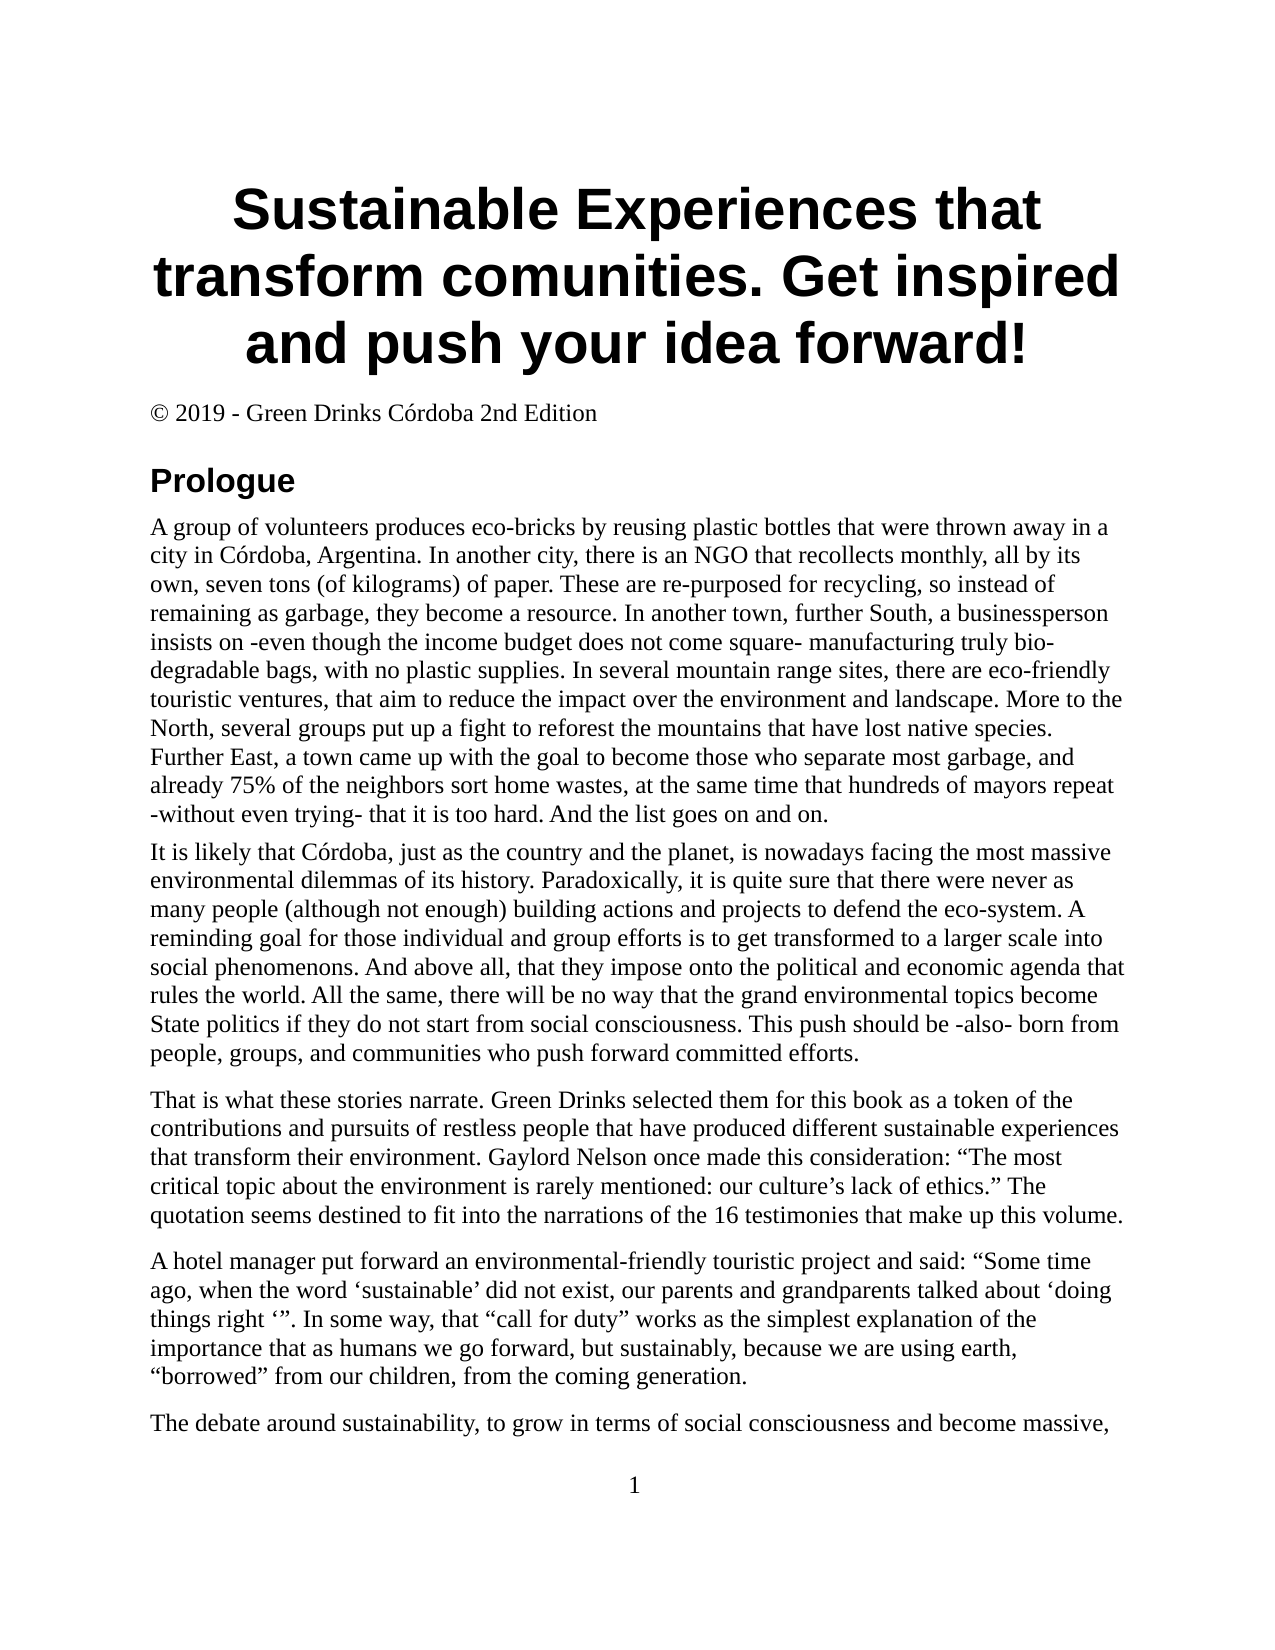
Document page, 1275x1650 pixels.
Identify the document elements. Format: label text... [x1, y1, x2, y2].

text The debate around sustainability, to grow in terms of social consciousness and become massive, [150, 1408, 1125, 1437]
text A hotel manager put forward an environmental-friendly touristic project and said: “Some time ago, when the word ‘sustainable’ did not exist, our parents and grandparents talked about ‘doing things right ‘”. In some way, that “call for duty” works as the simplest explanation of the importance that as humans we go forward, but sustainably, because we are using earth, “borrowed” from our children, from the coming generation. [150, 1246, 1125, 1390]
text © 2019 - Green Drinks Córdoba 2nd Edition [150, 398, 1125, 426]
title Sustainable Experiences that transform comunities. Get inspired and push your idea forward! [150, 175, 1125, 376]
text A group of volunteers produces eco-bricks by reusing plastic bottles that were thrown away in a city in Córdoba, Argentina. In another city, there is an NGO that recollects monthly, all by its own, seven tons (of kilograms) of paper. These are re-purposed for recycling, so instead of remaining as garbage, they become a resource. In another town, further South, a businessperson insists on -even though the income budget does not come square- manufacturing truly bio-degradable bags, with no plastic supplies. In several mountain range sites, there are eco-friendly touristic ventures, that aim to reduce the impact over the environment and landscape. More to the North, several groups put up a fight to reforest the mountains that have lost native species. Further East, a town came up with the goal to become those who separate most garbage, and already 75% of the neighbors sort home wastes, at the same time that hundreds of mayors repeat -without even trying- that it is too hard. And the list goes on and on. [150, 512, 1125, 828]
text It is likely that Córdoba, just as the country and the planet, is nowadays facing the most massive environmental dilemmas of its history. Paradoxically, it is quite sure that there were never as many people (although not enough) building actions and projects to defend the eco-system. A reminding goal for those individual and group efforts is to get transformed to a larger scale into social phenomenons. And above all, that they impose onto the political and economic agenda that rules the world. All the same, there will be no way that the grand environmental topics become State politics if they do not start from social consciousness. This push should be -also- born from people, groups, and communities who push forward committed efforts. [150, 837, 1125, 1067]
text That is what these stories narrate. Green Drinks selected them for this book as a token of the contributions and pursuits of restless people that have produced different sustainable experiences that transform their environment. Gaylord Nelson once made this consideration: “The most critical topic about the environment is rarely mentioned: our culture’s lack of ethics.” The quotation seems destined to fit into the narrations of the 16 testimonies that make up this volume. [150, 1085, 1125, 1228]
subtitle Prologue [150, 460, 1125, 499]
